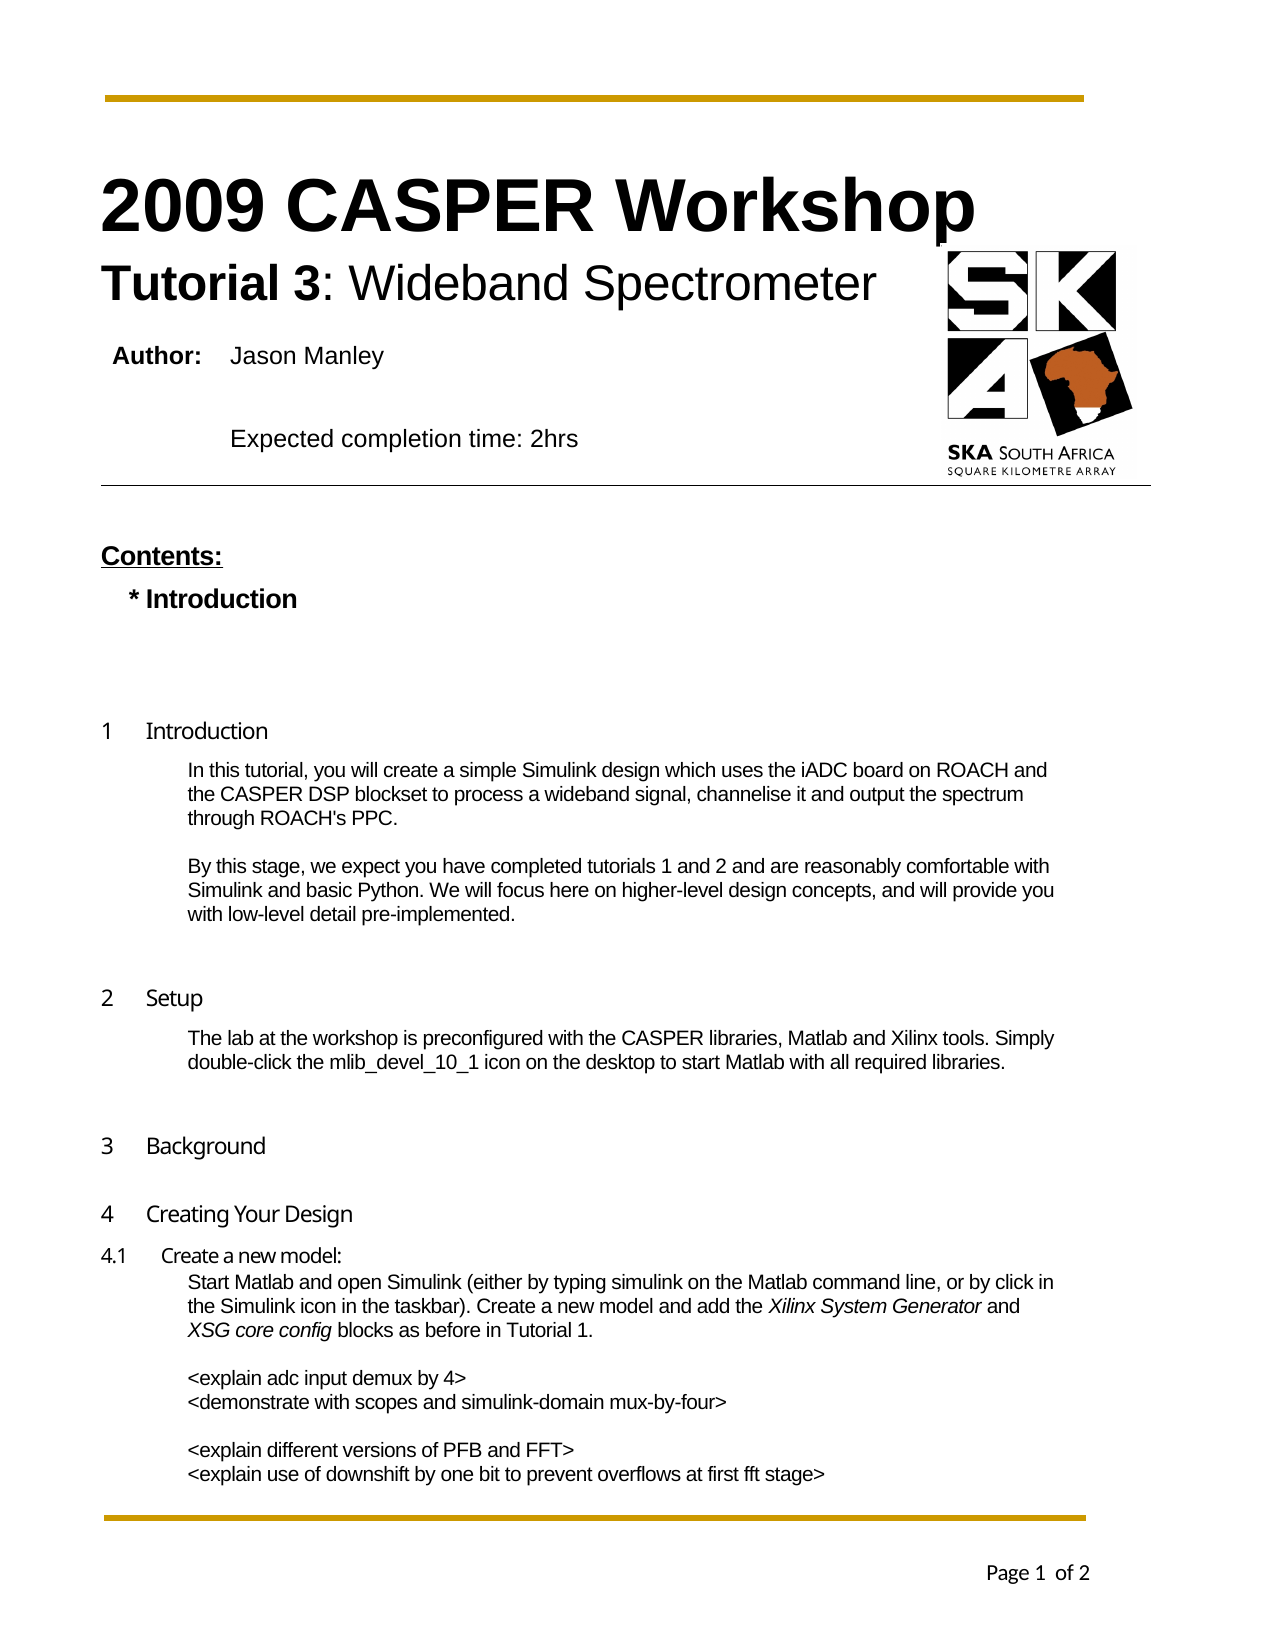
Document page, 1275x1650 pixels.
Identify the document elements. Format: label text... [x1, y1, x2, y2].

subtitle Setup [101, 982, 1062, 1013]
table_header Jason Manley [219, 335, 839, 376]
text In this tutorial, you will create a simple Simulink design which uses the iADC board on ROACH and the CASPER DSP blockset to process a wideband signal, channelise it and output the spectrum through ROACH's PPC. [187, 758, 1062, 830]
subtitle Creating Your Design [101, 1198, 1062, 1229]
text <explain use of downshift by one bit to prevent overflows at first fft stage> [187, 1462, 1062, 1486]
subtitle Create a new model: [101, 1242, 1062, 1270]
picture [941, 245, 1137, 479]
text By this stage, we expect you have completed tutorials 1 and 2 and are reasonably comfortable with Simulink and basic Python. We will focus here on higher-level design concepts, and will provide you with low-level detail pre-implemented. [187, 854, 1062, 926]
table_cell [101, 418, 219, 459]
text <demonstrate with scopes and simulink-domain mux-by-four> [187, 1390, 1062, 1414]
text Tutorial 3: Wideband Spectrometer [101, 253, 940, 311]
subtitle Introduction [101, 714, 1062, 746]
text <explain different versions of PFB and FFT> [187, 1438, 1062, 1462]
table_header Author: [101, 335, 219, 376]
text <explain adc input demux by 4> [187, 1366, 1062, 1390]
text * Introduction [101, 583, 1151, 614]
subtitle Background [101, 1130, 1062, 1161]
text [1138, 253, 1151, 311]
text The lab at the workshop is preconfigured with the CASPER libraries, Matlab and Xilinx tools. Simply double-click the mlib_devel_10_1 icon on the desktop to start Matlab with all required libraries. [187, 1026, 1062, 1074]
text Contents: [101, 539, 1151, 571]
text Start Matlab and open Simulink (either by typing simulink on the Matlab command line, or by click in the Simulink icon in the taskbar). Create a new model and add the Xilinx System Generator and XSG core config blocks as before in Tutorial 1. [187, 1270, 1062, 1342]
table_cell [101, 376, 219, 417]
table_cell Expected completion time: 2hrs [219, 418, 839, 459]
table_cell [219, 376, 839, 417]
text 2009 CASPER Workshop [101, 161, 1151, 480]
